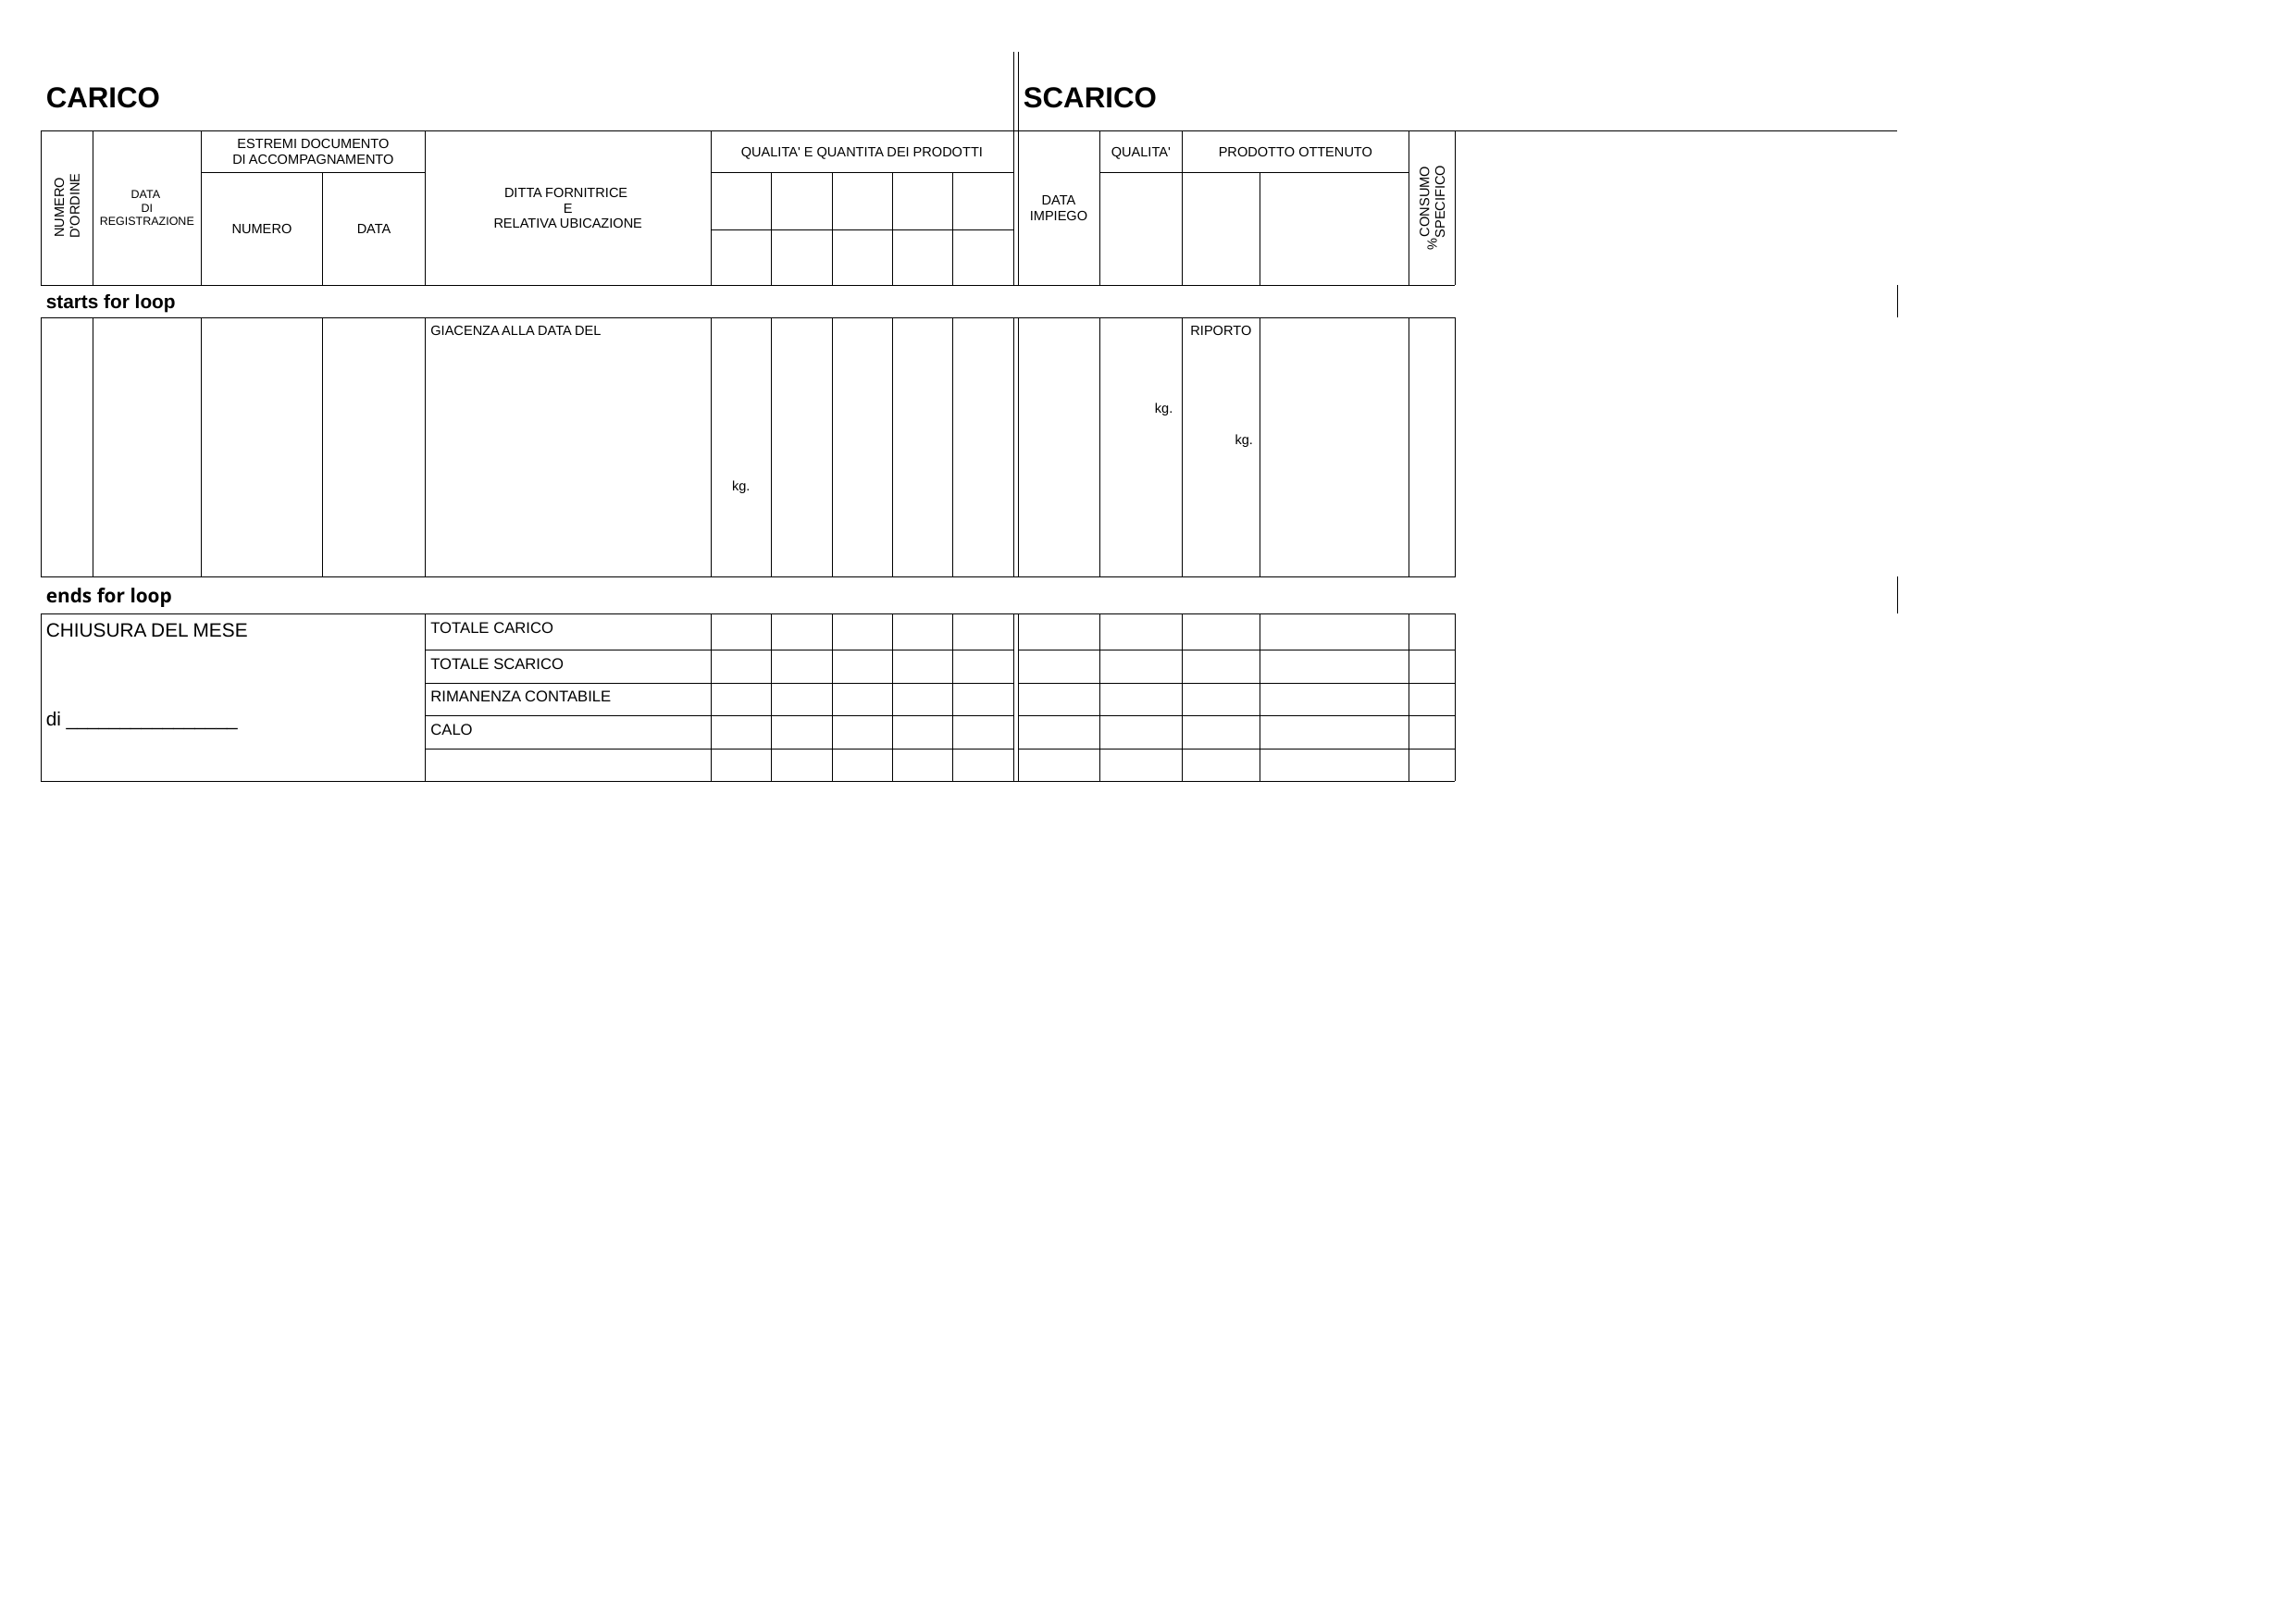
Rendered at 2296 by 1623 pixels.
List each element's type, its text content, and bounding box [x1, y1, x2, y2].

table_cell [833, 684, 892, 715]
table_cell [1260, 173, 1409, 285]
table_cell NUMERO D'ORDINE [42, 131, 93, 285]
table_cell RIMANENZA CONTABILE [426, 684, 711, 715]
table_cell [1019, 650, 1099, 682]
table_cell [893, 684, 952, 715]
table_cell [1019, 684, 1099, 715]
table_cell [1462, 613, 1897, 781]
table_cell [1462, 131, 1897, 285]
table_cell [1100, 650, 1182, 682]
table_cell [1260, 650, 1409, 682]
table_cell [1456, 317, 1462, 576]
table_cell [833, 650, 892, 682]
table_cell [1100, 750, 1182, 781]
table_cell [772, 614, 832, 650]
table_cell [772, 230, 832, 285]
table_cell [1019, 614, 1099, 650]
table_cell PRODOTTO OTTENUTO [1183, 131, 1409, 172]
table_cell [893, 230, 952, 285]
table_cell [1183, 750, 1260, 781]
table_cell [772, 750, 832, 781]
table_cell <"%s-%s"%(item.move_dest_id.production_id.date_start[8:10], item.move_dest_id.production_id.date_start[5:7])> [93, 318, 201, 576]
table_cell [833, 614, 892, 650]
table_cell [1019, 750, 1099, 781]
table_cell <item.move_history_ids[0].product_id.combine_name> [1260, 318, 1409, 576]
table_cell [953, 716, 1013, 748]
table_cell <"%10.0f"%(item.product_qty * 1000)> kg. [1100, 318, 1182, 576]
table_cell [712, 750, 771, 781]
table_cell [1409, 650, 1455, 682]
table_cell [893, 650, 952, 682]
table_cell [1183, 716, 1260, 748]
table_cell [1409, 750, 1455, 781]
table_cell [42, 318, 93, 576]
table_cell TOTALE SCARICO [426, 650, 711, 682]
table_cell [772, 650, 832, 682]
table_cell ends for loop [41, 576, 1897, 613]
table_cell [1100, 173, 1182, 285]
table_cell [833, 230, 892, 285]
table_cell [953, 650, 1013, 682]
table_cell [1183, 650, 1260, 682]
table_cell [1019, 716, 1099, 748]
table_cell [1014, 131, 1018, 285]
table_cell DATA [323, 173, 425, 285]
table_cell QUALITA' [1100, 131, 1182, 172]
table_cell [1014, 614, 1018, 781]
table_cell [1100, 684, 1182, 715]
table_cell [712, 230, 771, 285]
table_cell [833, 318, 892, 576]
table_cell [1260, 614, 1409, 650]
table_cell [953, 230, 1013, 285]
table_cell [953, 750, 1013, 781]
table_cell <item.move_history_ids[0].production_id.via_number> <"%s-%s"%(item.move_dest_id.production_id.date_start[8:10], item.move_dest_id.production_id.date_start[5:7])> [1019, 318, 1099, 576]
table_cell [772, 318, 832, 576]
table_cell <"%s-%s"%(item.move_dest_id.production_id.date_start[8:10], item.move_dest_id.production_id.date_start[5:7])> [323, 318, 425, 576]
table_cell [893, 614, 952, 650]
table_cell [1260, 750, 1409, 781]
table_cell [1100, 614, 1182, 650]
table_cell [712, 650, 771, 682]
table_cell [833, 716, 892, 748]
table_cell [1462, 317, 1897, 576]
table_cell [1183, 614, 1260, 650]
table_cell <item.move_history_ids[0].production_id.via_number> [202, 318, 322, 576]
table_cell <item.product_id.coal_type> <"%10.0f"%(item.product_qty * 1000)> kg. [712, 318, 771, 576]
table_cell [712, 614, 771, 650]
table_cell NUMERO [202, 173, 322, 285]
table_cell [953, 684, 1013, 715]
table_cell [772, 684, 832, 715]
table_cell GIACENZA ALLA DATA DEL <item.company_id.partner_id.combine_name> [426, 318, 711, 576]
table_header [1014, 52, 1018, 130]
table_cell ESTREMI DOCUMENTO DI ACCOMPAGNAMENTO [202, 131, 425, 172]
table_cell CONSUMO SPECIFICO % [1409, 131, 1455, 285]
table_header SCARICO [1019, 52, 1897, 130]
table_cell [1100, 716, 1182, 748]
table_cell [953, 614, 1013, 650]
table_cell [953, 318, 1013, 576]
table_cell starts for loop [41, 285, 1897, 317]
table_cell DITTA FORNITRICE E RELATIVA UBICAZIONE [426, 131, 711, 285]
table_cell [1456, 131, 1462, 285]
table_cell [1183, 684, 1260, 715]
table_cell QUALITA' E QUANTITA DEI PRODOTTI [712, 131, 1013, 172]
table_cell [833, 750, 892, 781]
table_cell RIPORTO <"%10.0f"%(item.move_history_ids[0].product_qty * 1000)> kg. [1183, 318, 1260, 576]
table_cell [772, 716, 832, 748]
table_cell CALO [426, 716, 711, 748]
table_cell TOTALE CARICO [426, 614, 711, 650]
table_cell [1183, 173, 1260, 285]
table_header CARICO [41, 52, 1013, 130]
table_cell [833, 173, 892, 229]
table_cell [893, 750, 952, 781]
table_cell DATA IMPIEGO [1019, 131, 1099, 285]
table_cell [893, 173, 952, 229]
table_cell [1409, 318, 1455, 576]
table_cell [893, 716, 952, 748]
table_cell [712, 173, 771, 229]
table_cell [772, 173, 832, 229]
table_cell DATA DI REGISTRAZIONE [93, 131, 201, 285]
table_cell [1409, 614, 1455, 650]
table_cell [1260, 684, 1409, 715]
table_cell [953, 173, 1013, 229]
table_cell CHIUSURA DEL MESE di ________________ [42, 614, 425, 781]
table_cell [1456, 613, 1462, 781]
table_cell [1409, 716, 1455, 748]
table_cell [426, 750, 711, 781]
table_cell [1014, 318, 1018, 576]
table_cell [712, 684, 771, 715]
table_cell [893, 318, 952, 576]
table_cell [1409, 684, 1455, 715]
table_cell [1260, 716, 1409, 748]
table_cell [712, 716, 771, 748]
